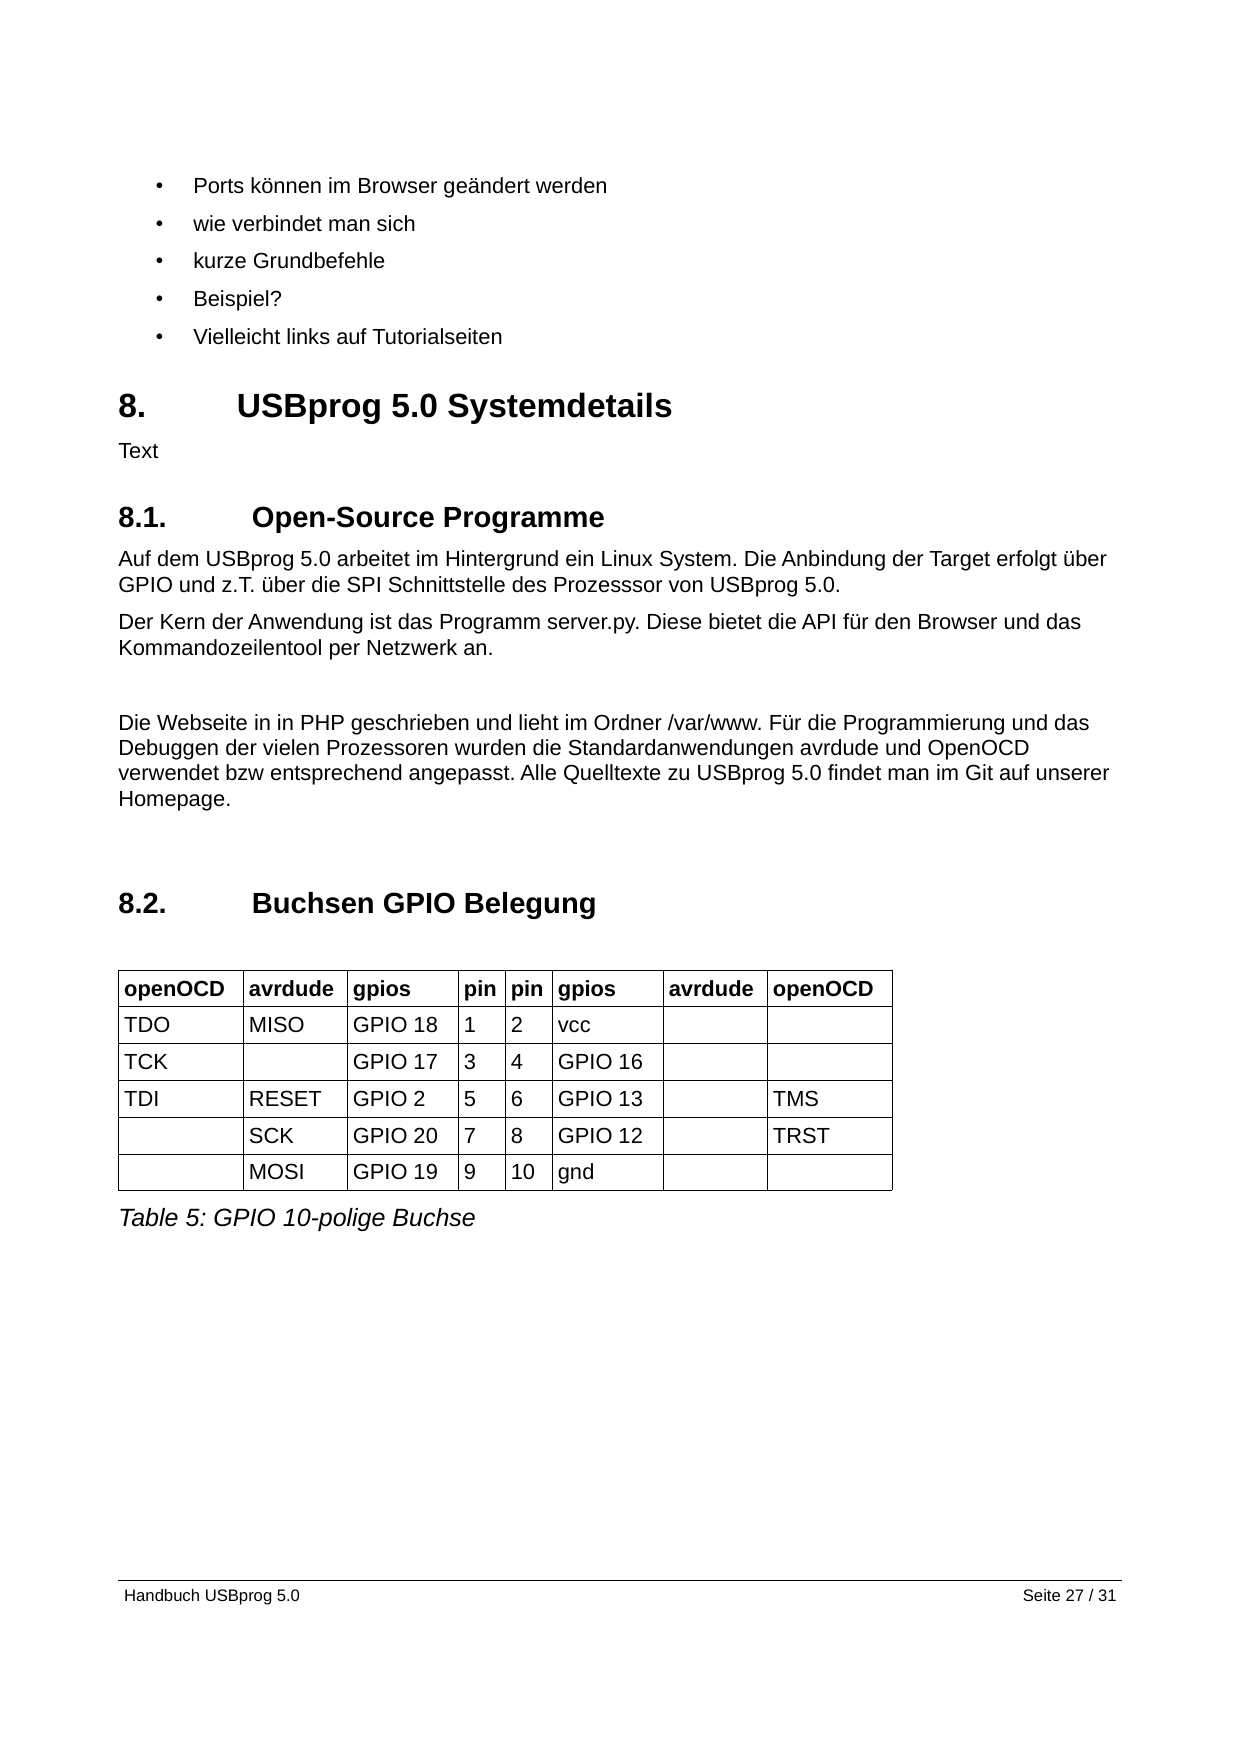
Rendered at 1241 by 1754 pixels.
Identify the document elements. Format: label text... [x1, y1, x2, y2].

table_cell GPIO 13 [553, 1081, 663, 1117]
table_header openOCD [768, 971, 892, 1006]
table_header avrdude [664, 971, 767, 1006]
table_cell MISO [244, 1007, 347, 1043]
list Beispiel? [156, 286, 1122, 311]
table_cell TRST [768, 1118, 892, 1153]
table_cell 3 [459, 1044, 505, 1080]
subtitle USBprog 5.0 Systemdetails [118, 386, 1122, 425]
table_cell [664, 1155, 767, 1190]
table_cell RESET [244, 1081, 347, 1117]
text Die Webseite in in PHP geschrieben und lieht im Ordner /var/www. Für die Programmierung und das Debuggen der vielen Prozessoren wurden die Standardanwendungen avrdude und OpenOCD verwendet bzw entsprechend angepasst. Alle Quelltexte zu USBprog 5.0 findet man im Git auf unserer Homepage. [118, 710, 1122, 811]
table_cell GPIO 20 [348, 1118, 458, 1153]
table_cell [664, 1081, 767, 1117]
table_cell gnd [553, 1155, 663, 1190]
table_cell [768, 1007, 892, 1043]
table_header pin [506, 971, 552, 1006]
table_cell [119, 1155, 243, 1190]
table_cell vcc [553, 1007, 663, 1043]
table_cell [664, 1007, 767, 1043]
table_cell MOSI [244, 1155, 347, 1190]
table_cell 6 [506, 1081, 552, 1117]
table_cell 10 [506, 1155, 552, 1190]
table_cell 5 [459, 1081, 505, 1117]
table_cell 2 [506, 1007, 552, 1043]
text Der Kern der Anwendung ist das Programm server.py. Diese bietet die API für den Browser und das Kommandozeilentool per Netzwerk an. [118, 609, 1122, 659]
table_cell 1 [459, 1007, 505, 1043]
table_header openOCD [119, 971, 243, 1006]
table_cell TDI [119, 1081, 243, 1117]
list wie verbindet man sich [156, 211, 1122, 236]
subtitle Open-Source Programme [118, 500, 1122, 534]
table_cell GPIO 2 [348, 1081, 458, 1117]
table_header pin [459, 971, 505, 1006]
list Ports können im Browser geändert werden [156, 173, 1122, 198]
list Vielleicht links auf Tutorialseiten [156, 324, 1122, 349]
table_header gpios [553, 971, 663, 1006]
table_cell [119, 1118, 243, 1153]
subtitle Buchsen GPIO Belegung [118, 886, 1122, 919]
table_cell 4 [506, 1044, 552, 1080]
table_cell TCK [119, 1044, 243, 1080]
table_cell GPIO 18 [348, 1007, 458, 1043]
table_header gpios [348, 971, 458, 1006]
table_cell GPIO 16 [553, 1044, 663, 1080]
table_cell [768, 1044, 892, 1080]
table_cell 8 [506, 1118, 552, 1153]
text Table 5: GPIO 10-polige Buchse [118, 1203, 1122, 1232]
table_cell [664, 1118, 767, 1153]
text Auf dem USBprog 5.0 arbeitet im Hintergrund ein Linux System. Die Anbindung der Target erfolgt über GPIO und z.T. über die SPI Schnittstelle des Prozesssor von USBprog 5.0. [118, 546, 1122, 597]
table_cell TDO [119, 1007, 243, 1043]
table_cell 9 [459, 1155, 505, 1190]
table_cell GPIO 17 [348, 1044, 458, 1080]
text Text [118, 437, 1122, 463]
table_cell SCK [244, 1118, 347, 1153]
table_cell [664, 1044, 767, 1080]
table_cell [244, 1044, 347, 1080]
table_header avrdude [244, 971, 347, 1006]
table_cell TMS [768, 1081, 892, 1117]
table_cell 7 [459, 1118, 505, 1153]
table_cell [768, 1155, 892, 1190]
table_cell GPIO 12 [553, 1118, 663, 1153]
table_cell GPIO 19 [348, 1155, 458, 1190]
list kurze Grundbefehle [156, 248, 1122, 273]
